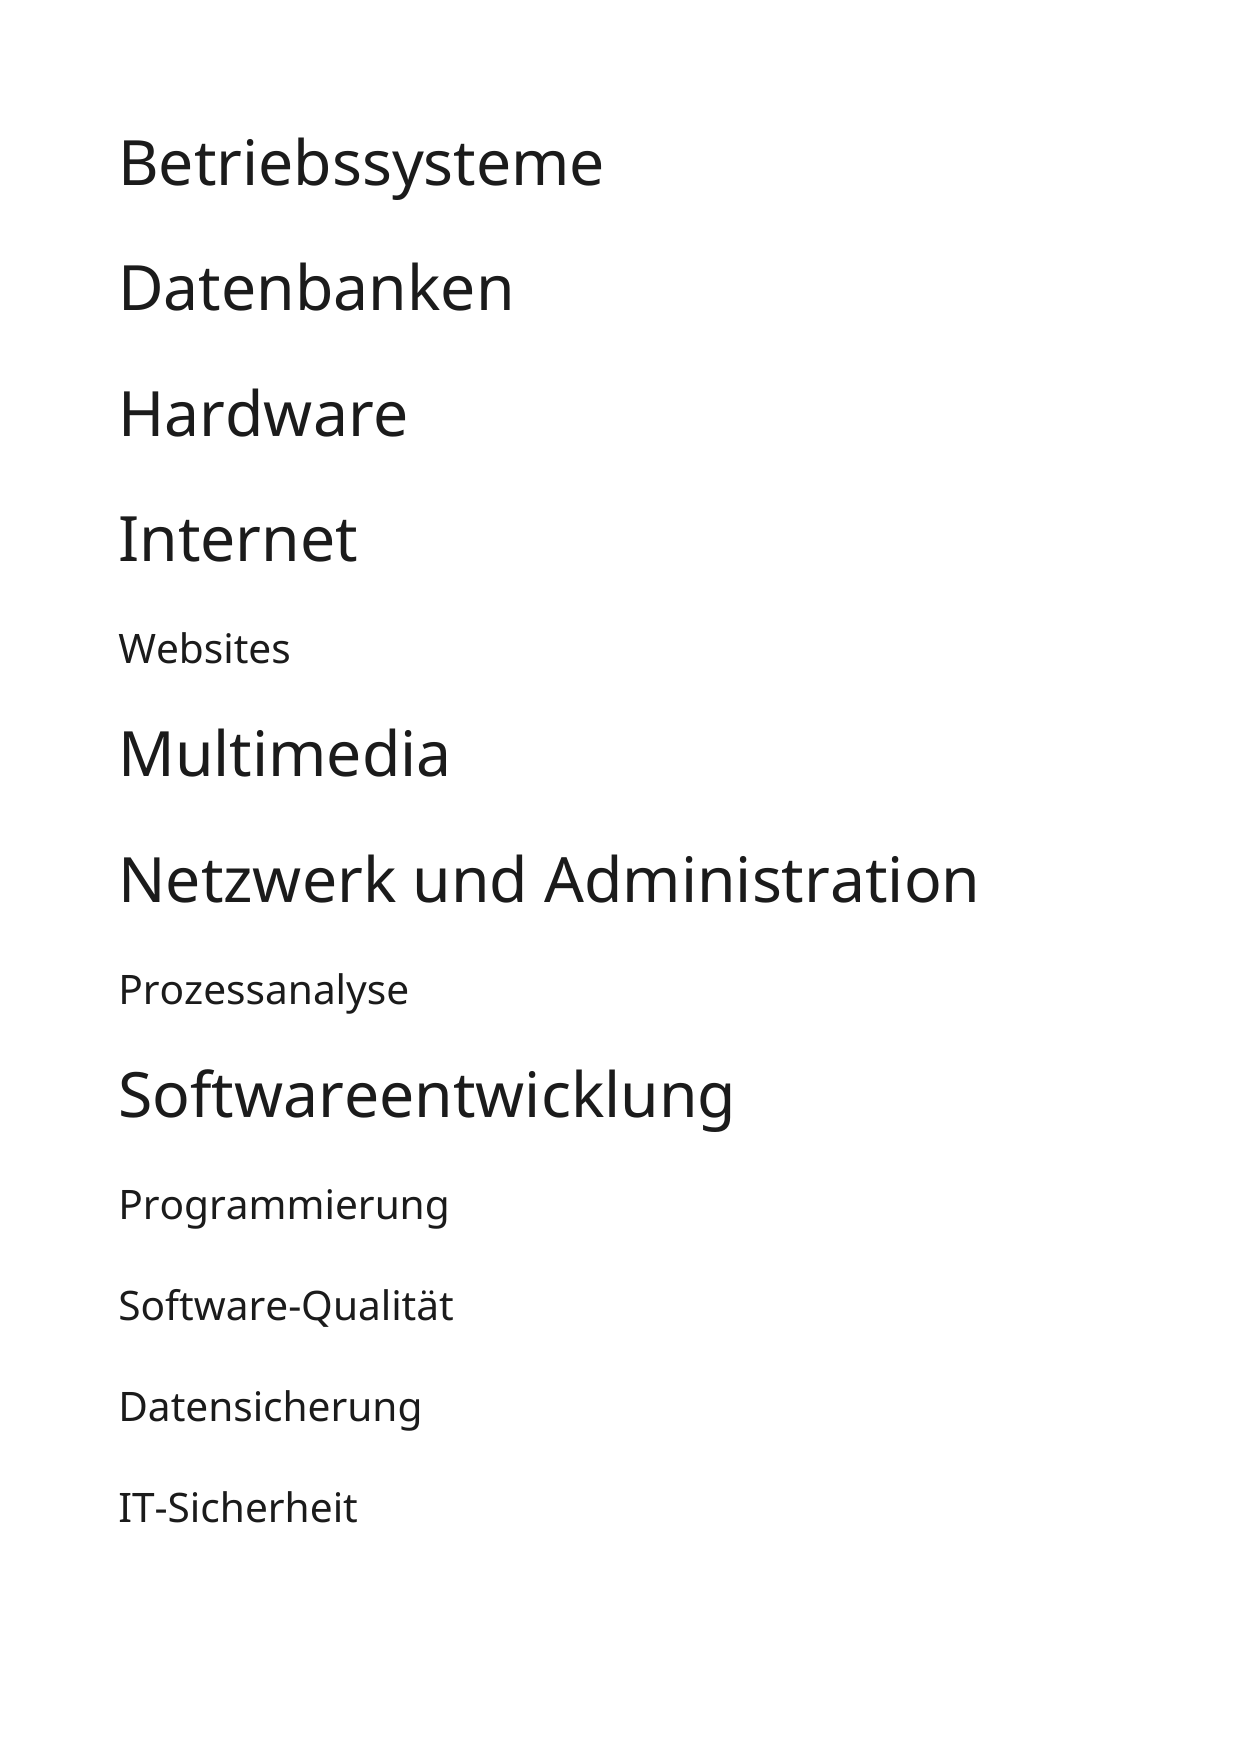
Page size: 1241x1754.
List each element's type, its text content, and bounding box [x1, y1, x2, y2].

subtitle IT-Sicherheit [118, 1479, 1122, 1534]
subtitle Betriebssysteme [118, 118, 1122, 203]
subtitle Multimedia [118, 710, 1122, 795]
subtitle Websites [118, 620, 1122, 676]
subtitle Programmierung [118, 1176, 1122, 1232]
subtitle Software-Qualität [118, 1277, 1122, 1332]
subtitle Prozessanalyse [118, 961, 1122, 1016]
subtitle Internet [118, 495, 1122, 580]
subtitle Datenbanken [118, 244, 1122, 329]
subtitle Hardware [118, 369, 1122, 454]
subtitle Datensicherung [118, 1378, 1122, 1433]
subtitle Softwareentwicklung [118, 1051, 1122, 1136]
subtitle Netzwerk und Administration [118, 836, 1122, 921]
